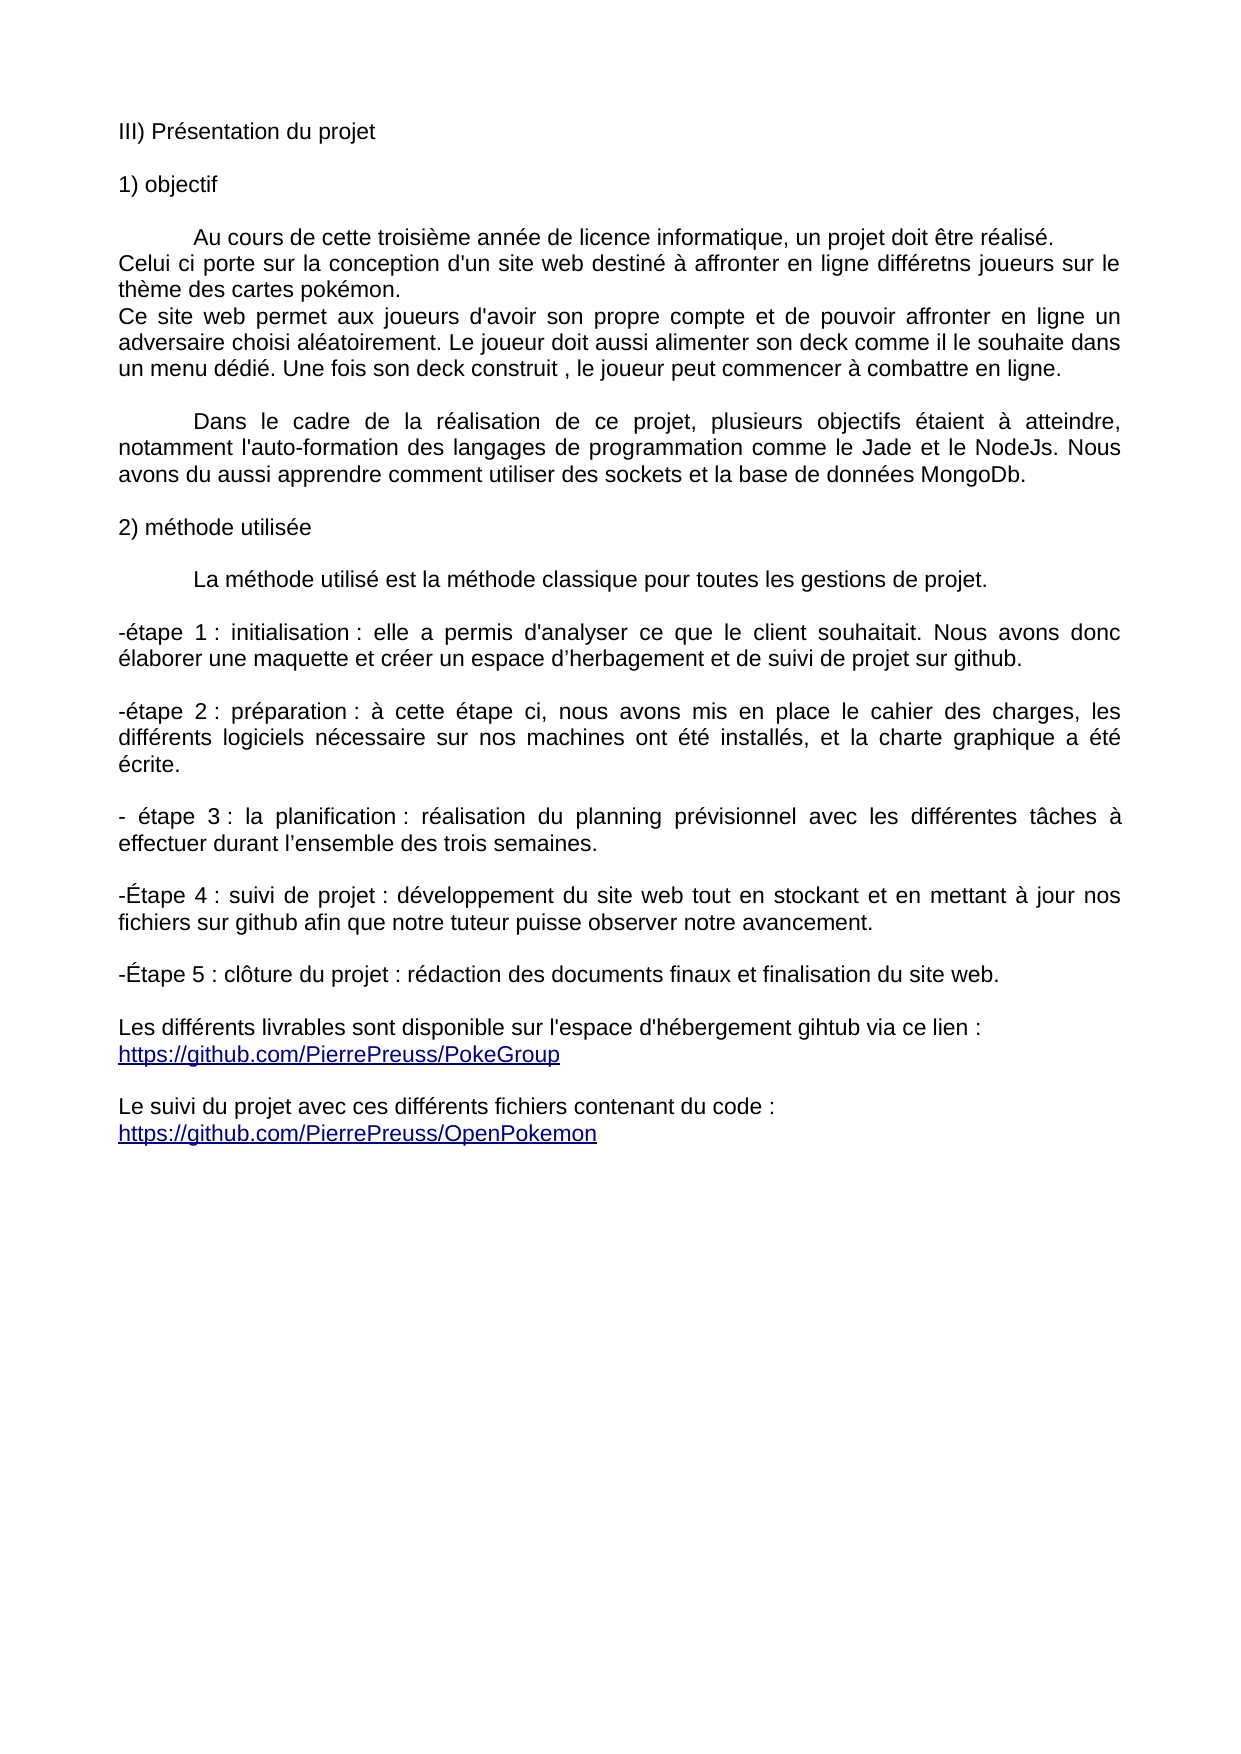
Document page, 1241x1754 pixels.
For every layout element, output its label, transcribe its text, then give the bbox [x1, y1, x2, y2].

text - étape 3 : la planification : réalisation du planning prévisionnel avec les différentes tâches à effectuer durant l’ensemble des trois semaines. [118, 803, 1122, 856]
text Dans le cadre de la réalisation de ce projet, plusieurs objectifs étaient à atteindre, notamment l'auto-formation des langages de programmation comme le Jade et le NodeJs. Nous avons du aussi apprendre comment utiliser des sockets et la base de données MongoDb. [118, 408, 1122, 487]
text -étape 2 : préparation : à cette étape ci, nous avons mis en place le cahier des charges, les différents logiciels nécessaire sur nos machines ont été installés, et la charte graphique a été écrite. [118, 698, 1122, 777]
text La méthode utilisé est la méthode classique pour toutes les gestions de projet. [118, 566, 1122, 592]
text https://github.com/PierrePreuss/PokeGroup [118, 1041, 1122, 1067]
text Celui ci porte sur la conception d'un site web destiné à affronter en ligne différetns joueurs sur le thème des cartes pokémon. [118, 250, 1122, 303]
text -Étape 4 : suivi de projet : développement du site web tout en stockant et en mettant à jour nos fichiers sur github afin que notre tuteur puisse observer notre avancement. [118, 882, 1122, 935]
text -Étape 5 : clôture du projet : rédaction des documents finaux et finalisation du site web. [118, 961, 1122, 988]
text https://github.com/PierrePreuss/OpenPokemon [118, 1119, 1122, 1146]
text III) Présentation du projet [118, 118, 1122, 144]
text Au cours de cette troisième année de licence informatique, un projet doit être réalisé. [118, 223, 1122, 250]
text 2) méthode utilisée [118, 513, 1122, 540]
text Les différents livrables sont disponible sur l'espace d'hébergement gihtub via ce lien : [118, 1014, 1122, 1041]
text 1) objectif [118, 171, 1122, 197]
text -étape 1 : initialisation : elle a permis d'analyser ce que le client souhaitait. Nous avons donc élaborer une maquette et créer un espace d’herbagement et de suivi de projet sur github. [118, 619, 1122, 672]
text Le suivi du projet avec ces différents fichiers contenant du code : [118, 1093, 1122, 1119]
text Ce site web permet aux joueurs d'avoir son propre compte et de pouvoir affronter en ligne un adversaire choisi aléatoirement. Le joueur doit aussi alimenter son deck comme il le souhaite dans un menu dédié. Une fois son deck construit , le joueur peut commencer à combattre en ligne. [118, 303, 1122, 382]
